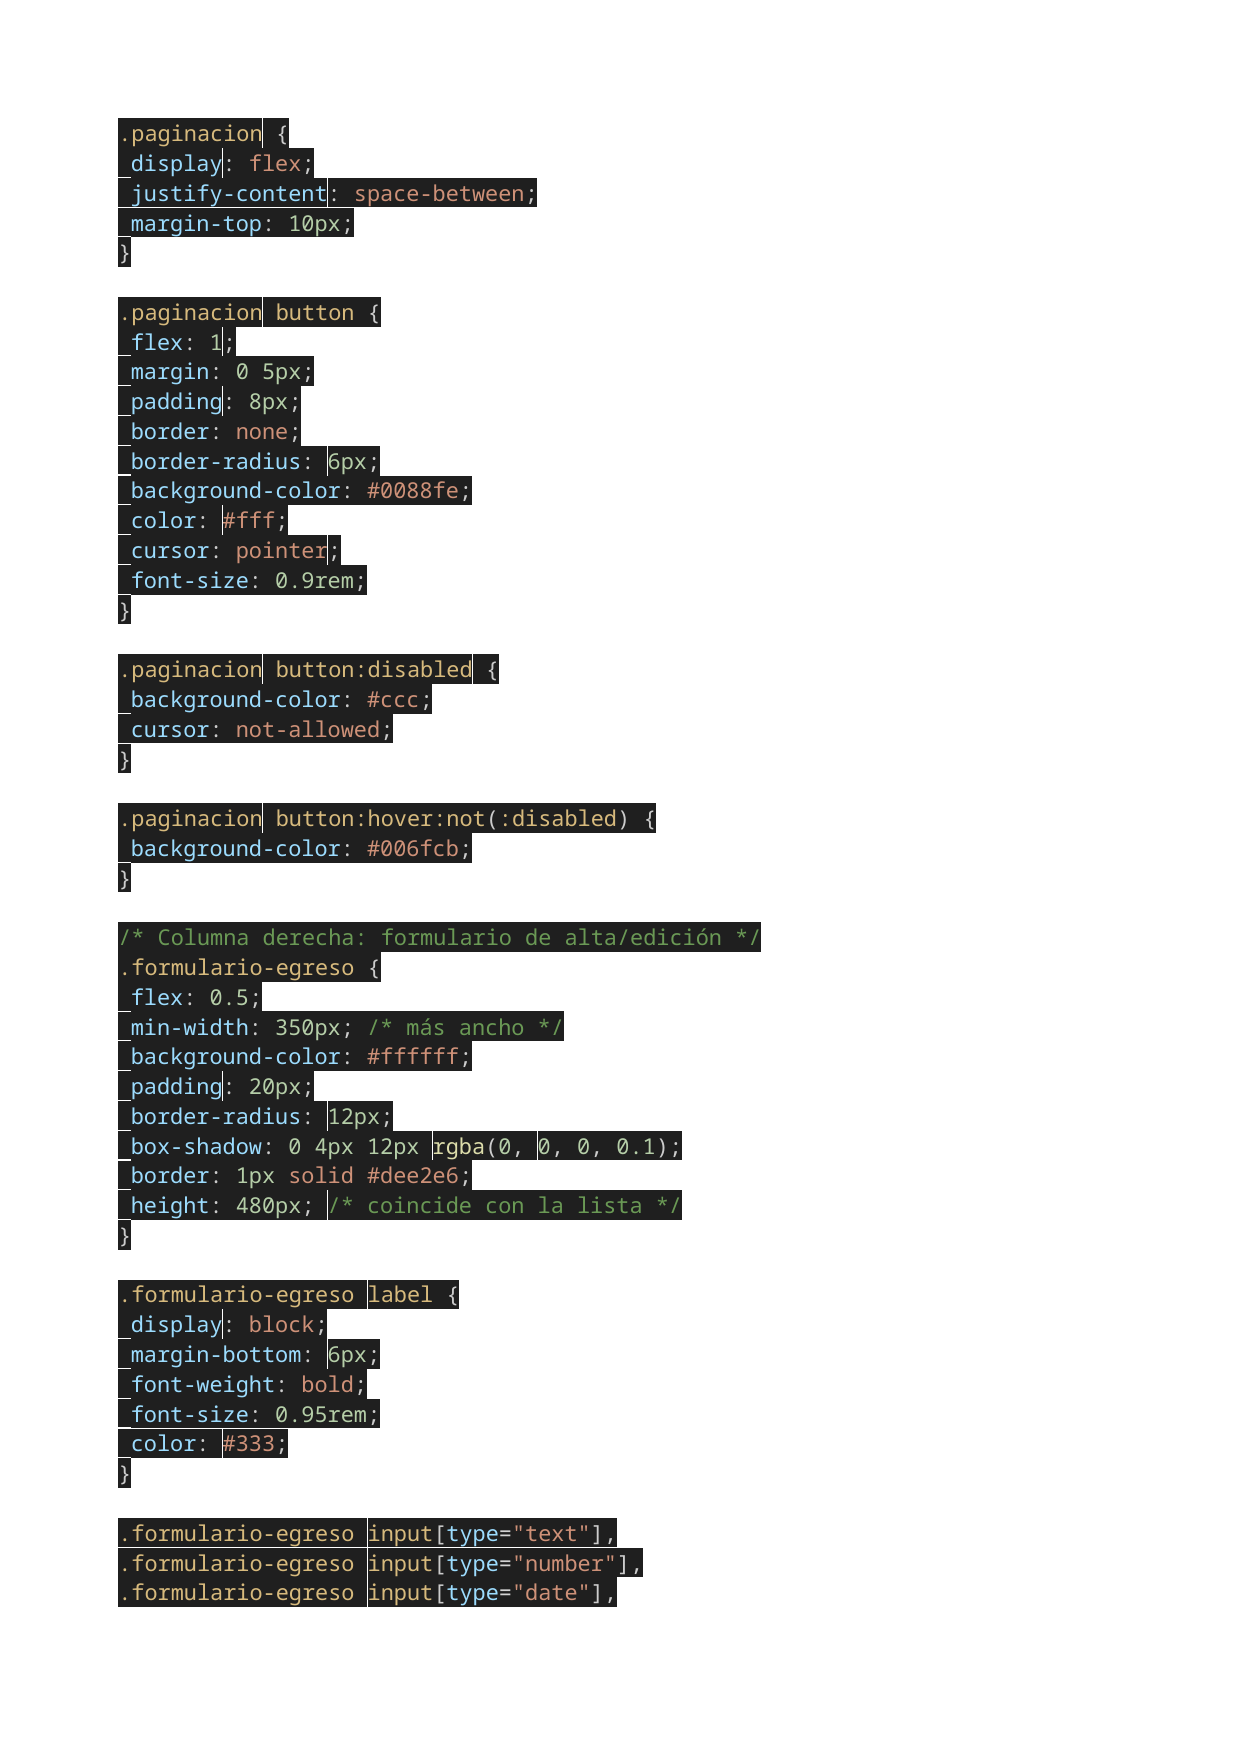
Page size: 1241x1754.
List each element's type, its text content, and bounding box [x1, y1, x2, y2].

text .formulario-egreso input[type="date"], [118, 1577, 1122, 1607]
text flex: 0.5; [118, 982, 1122, 1011]
text font-size: 0.9rem; [118, 565, 1122, 595]
text .paginacion button:disabled { [118, 654, 1122, 684]
text /* Columna derecha: formulario de alta/edición */ [118, 922, 1122, 952]
text .formulario-egreso label { [118, 1279, 1122, 1309]
text cursor: pointer; [118, 535, 1122, 565]
text .formulario-egreso input[type="number"], [118, 1547, 1122, 1577]
text background-color: #ccc; [118, 684, 1122, 714]
text border-radius: 6px; [118, 446, 1122, 476]
text flex: 1; [118, 327, 1122, 356]
text .formulario-egreso input[type="text"], [118, 1518, 1122, 1547]
text height: 480px; /* coincide con la lista */ [118, 1190, 1122, 1220]
text border: none; [118, 416, 1122, 446]
text margin: 0 5px; [118, 356, 1122, 386]
text display: block; [118, 1309, 1122, 1339]
text padding: 8px; [118, 386, 1122, 416]
text cursor: not-allowed; [118, 714, 1122, 743]
text .paginacion { [118, 118, 1122, 148]
text } [118, 1220, 1122, 1250]
text } [118, 1458, 1122, 1488]
text color: #fff; [118, 505, 1122, 535]
text border-radius: 12px; [118, 1101, 1122, 1131]
text } [118, 595, 1122, 624]
text background-color: #006fcb; [118, 833, 1122, 863]
text background-color: #0088fe; [118, 476, 1122, 505]
text box-shadow: 0 4px 12px rgba(0, 0, 0, 0.1); [118, 1131, 1122, 1160]
text } [118, 237, 1122, 267]
text justify-content: space-between; [118, 178, 1122, 207]
text background-color: #ffffff; [118, 1041, 1122, 1071]
text min-width: 350px; /* más ancho */ [118, 1011, 1122, 1041]
text } [118, 743, 1122, 773]
text .paginacion button:hover:not(:disabled) { [118, 803, 1122, 833]
text margin-top: 10px; [118, 207, 1122, 237]
text color: #333; [118, 1428, 1122, 1458]
text padding: 20px; [118, 1071, 1122, 1101]
text .formulario-egreso { [118, 952, 1122, 982]
text display: flex; [118, 148, 1122, 178]
text font-weight: bold; [118, 1369, 1122, 1399]
text .paginacion button { [118, 297, 1122, 327]
text font-size: 0.95rem; [118, 1399, 1122, 1428]
text } [118, 863, 1122, 892]
text margin-bottom: 6px; [118, 1339, 1122, 1369]
text border: 1px solid #dee2e6; [118, 1160, 1122, 1190]
